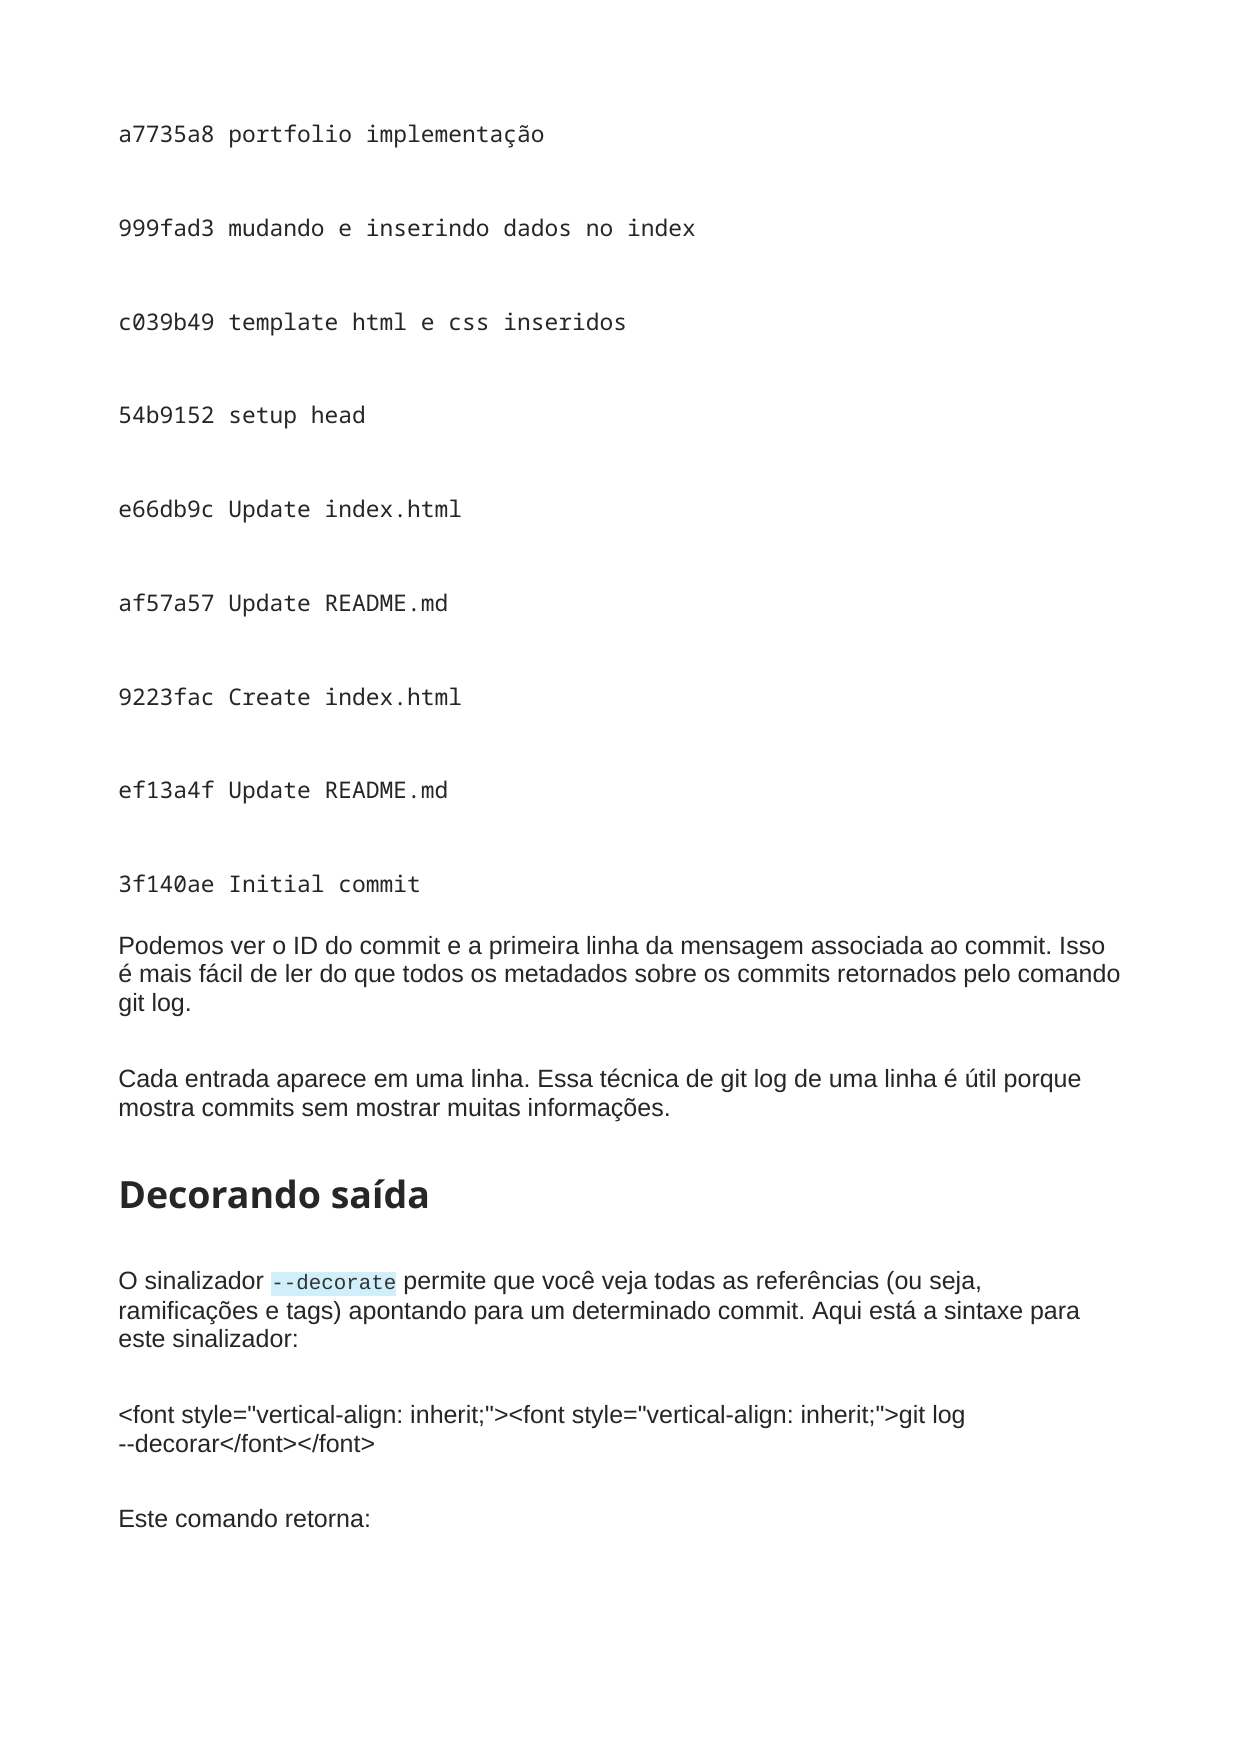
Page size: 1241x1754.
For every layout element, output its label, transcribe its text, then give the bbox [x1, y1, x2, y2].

text 3f140ae Initial commit [118, 868, 1122, 899]
text Cada entrada aparece em uma linha. Essa técnica de git log de uma linha é útil porque mostra commits sem mostrar muitas informações. [118, 1064, 1122, 1121]
text e66db9c Update index.html [118, 493, 1122, 524]
text 999fad3 mudando e inserindo dados no index [118, 212, 1122, 243]
text a7735a8 portfolio implementação [118, 118, 1122, 149]
text ef13a4f Update README.md [118, 774, 1122, 806]
text 54b9152 setup head [118, 399, 1122, 431]
text af57a57 Update README.md [118, 587, 1122, 618]
text Podemos ver o ID do commit e a primeira linha da mensagem associada ao commit. Isso é mais fácil de ler do que todos os metadados sobre os commits retornados pelo comando git log. [118, 931, 1122, 1017]
text <font style="vertical-align: inherit;"><font style="vertical-align: inherit;">git log --decorar</font></font> [118, 1400, 1122, 1458]
text Este comando retorna: [118, 1504, 1122, 1533]
text O sinalizador --decorate permite que você veja todas as referências (ou seja, ramificações e tags) apontando para um determinado commit. Aqui está a sintaxe para este sinalizador: [118, 1266, 1122, 1353]
subtitle Decorando saída [118, 1168, 1122, 1219]
text 9223fac Create index.html [118, 681, 1122, 712]
text c039b49 template html e css inseridos [118, 306, 1122, 337]
